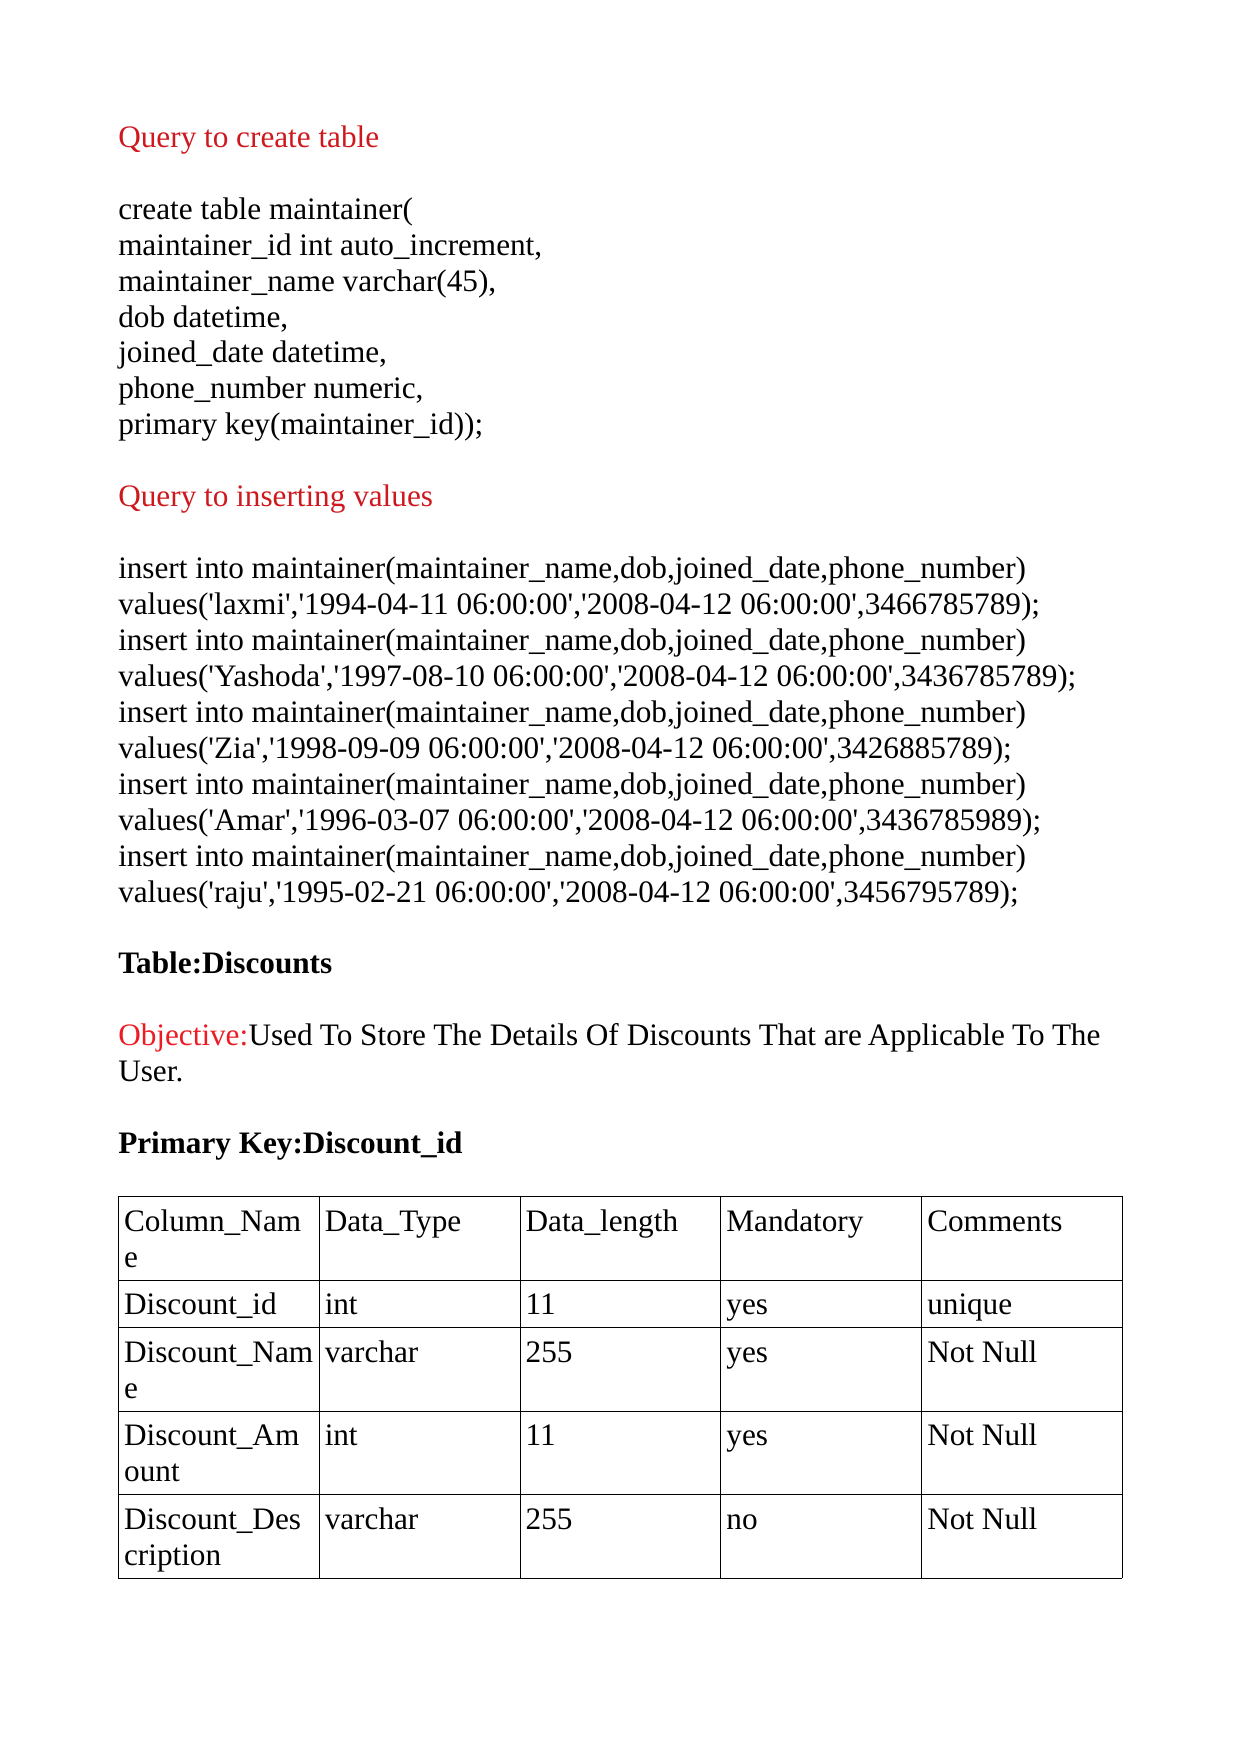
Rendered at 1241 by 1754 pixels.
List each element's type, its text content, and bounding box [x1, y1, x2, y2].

text insert into maintainer(maintainer_name,dob,joined_date,phone_number) values('Yashoda','1997-08-10 06:00:00','2008-04-12 06:00:00',3436785789); [118, 621, 1122, 693]
text insert into maintainer(maintainer_name,dob,joined_date,phone_number) values('Zia','1998-09-09 06:00:00','2008-04-12 06:00:00',3426885789); [118, 693, 1122, 765]
text dob datetime, [118, 298, 1122, 334]
table_cell yes [721, 1281, 921, 1327]
text maintainer_name varchar(45), [118, 262, 1122, 298]
table_header Comments [922, 1197, 1122, 1280]
table_cell 11 [521, 1412, 720, 1494]
table_cell yes [721, 1412, 921, 1494]
table_cell Not Null [922, 1328, 1122, 1411]
table_header Column_Name [119, 1197, 319, 1280]
table_cell 255 [521, 1495, 720, 1577]
table_cell Discount_id [119, 1281, 319, 1327]
text create table maintainer( [118, 190, 1122, 226]
text insert into maintainer(maintainer_name,dob,joined_date,phone_number) values('laxmi','1994-04-11 06:00:00','2008-04-12 06:00:00',3466785789); [118, 549, 1122, 621]
table_cell unique [922, 1281, 1122, 1327]
table_cell Discount_Name [119, 1328, 319, 1411]
table_cell varchar [320, 1495, 520, 1577]
text Primary Key:Discount_id [118, 1124, 1122, 1160]
table_cell int [320, 1412, 520, 1494]
table_cell yes [721, 1328, 921, 1411]
table_cell Discount_Amount [119, 1412, 319, 1494]
text Table:Discounts [118, 945, 1122, 981]
table_cell 255 [521, 1328, 720, 1411]
table_header Mandatory [721, 1197, 921, 1280]
text Query to create table [118, 118, 1122, 154]
table_header Data_length [521, 1197, 720, 1280]
text insert into maintainer(maintainer_name,dob,joined_date,phone_number) values('Amar','1996-03-07 06:00:00','2008-04-12 06:00:00',3436785989); [118, 765, 1122, 837]
table_cell Discount_Description [119, 1495, 319, 1577]
table_cell 11 [521, 1281, 720, 1327]
text primary key(maintainer_id)); [118, 406, 1122, 442]
text joined_date datetime, [118, 334, 1122, 370]
table_cell varchar [320, 1328, 520, 1411]
table_cell no [721, 1495, 921, 1577]
table_cell int [320, 1281, 520, 1327]
text phone_number numeric, [118, 370, 1122, 406]
text insert into maintainer(maintainer_name,dob,joined_date,phone_number) values('raju','1995-02-21 06:00:00','2008-04-12 06:00:00',3456795789); [118, 837, 1122, 909]
table_cell Not Null [922, 1495, 1122, 1577]
table_cell Not Null [922, 1412, 1122, 1494]
text Objective:Used To Store The Details Of Discounts That are Applicable To The User. [118, 1017, 1122, 1088]
table_header Data_Type [320, 1197, 520, 1280]
text Query to inserting values [118, 477, 1122, 513]
text maintainer_id int auto_increment, [118, 226, 1122, 262]
